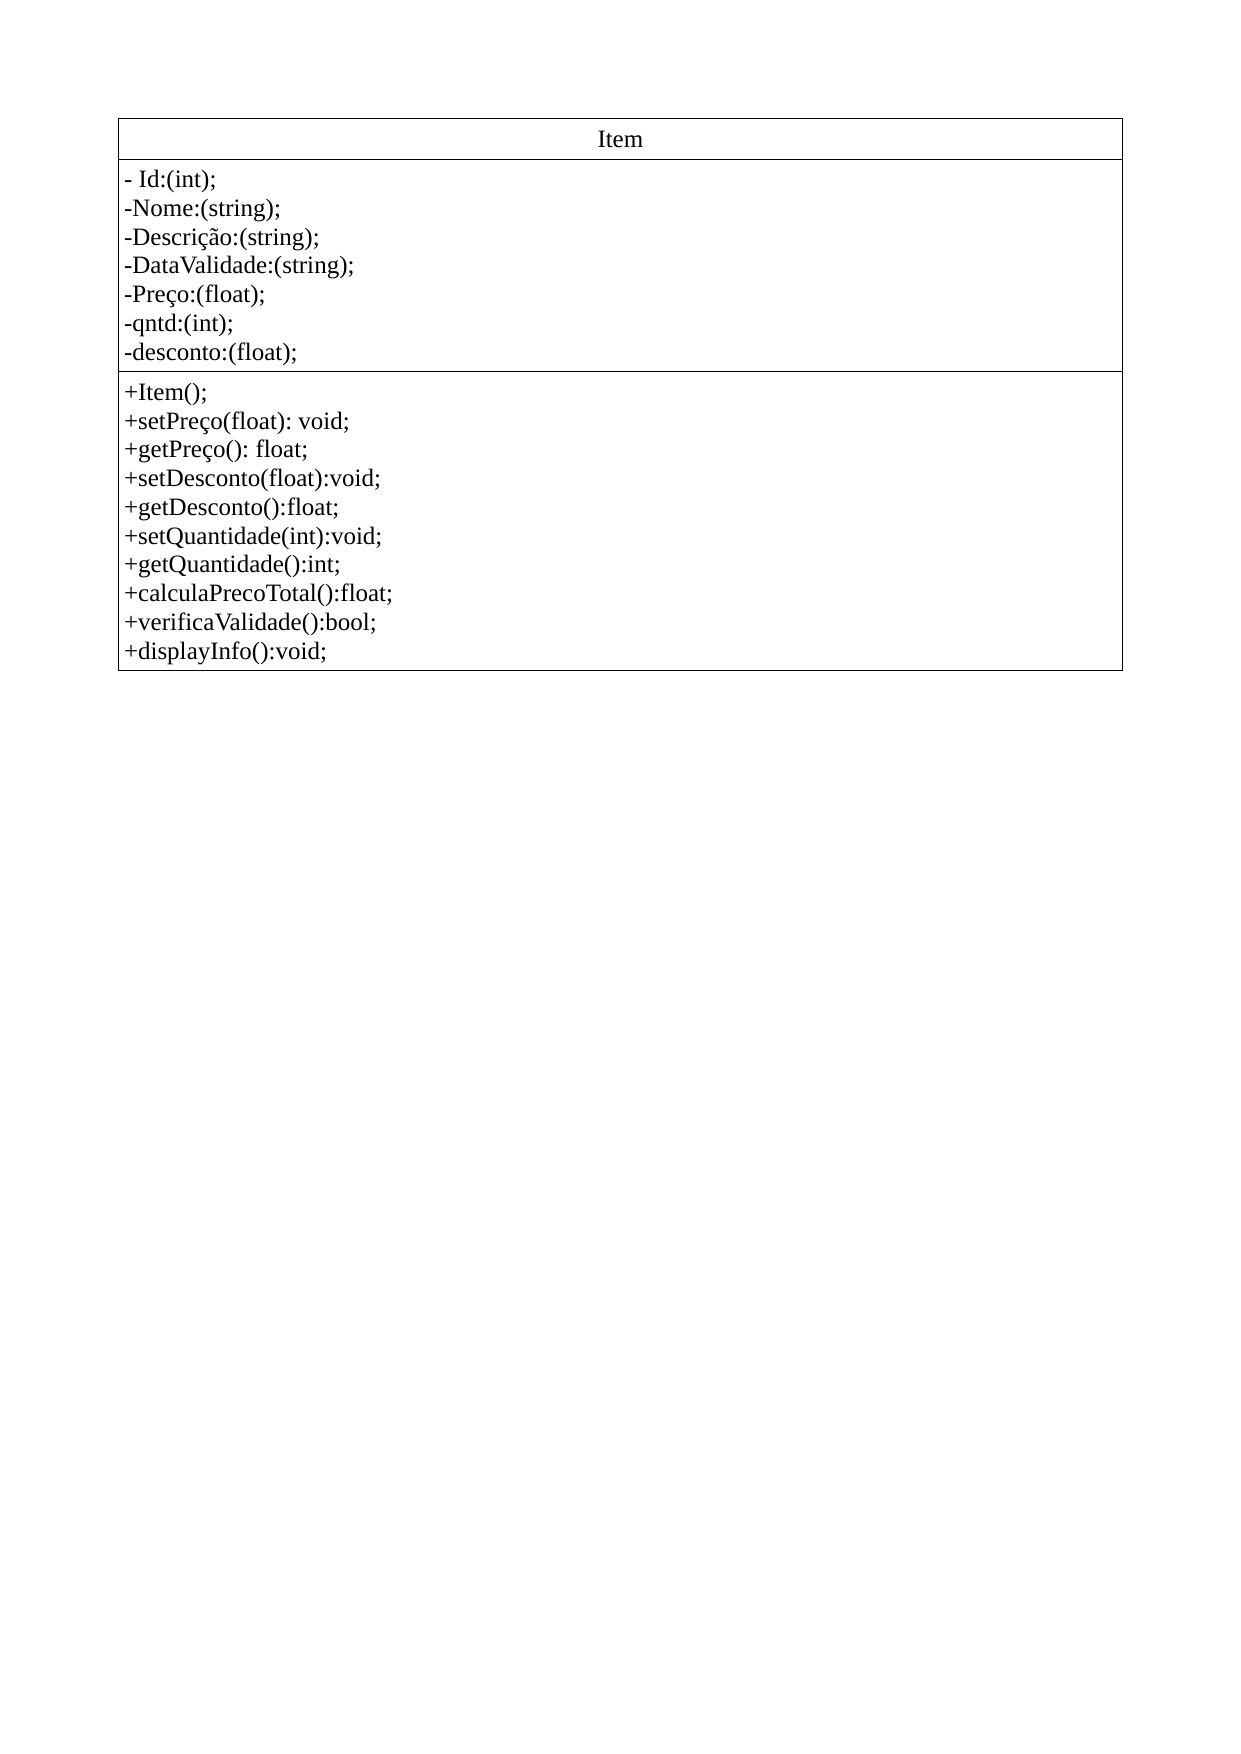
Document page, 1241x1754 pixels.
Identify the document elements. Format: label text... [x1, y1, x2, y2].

table_header Item [119, 119, 1122, 158]
table_cell +Item(); +setPreço(float): void; +getPreço(): float; +setDesconto(float):void; +getDesconto():float; +setQuantidade(int):void; +getQuantidade():int; +calculaPrecoTotal():float; +verificaValidade():bool; +displayInfo():void; [119, 372, 1122, 670]
table_cell - Id:(int); -Nome:(string); -Descrição:(string); -DataValidade:(string); -Preço:(float); -qntd:(int); -desconto:(float); [119, 160, 1122, 371]
